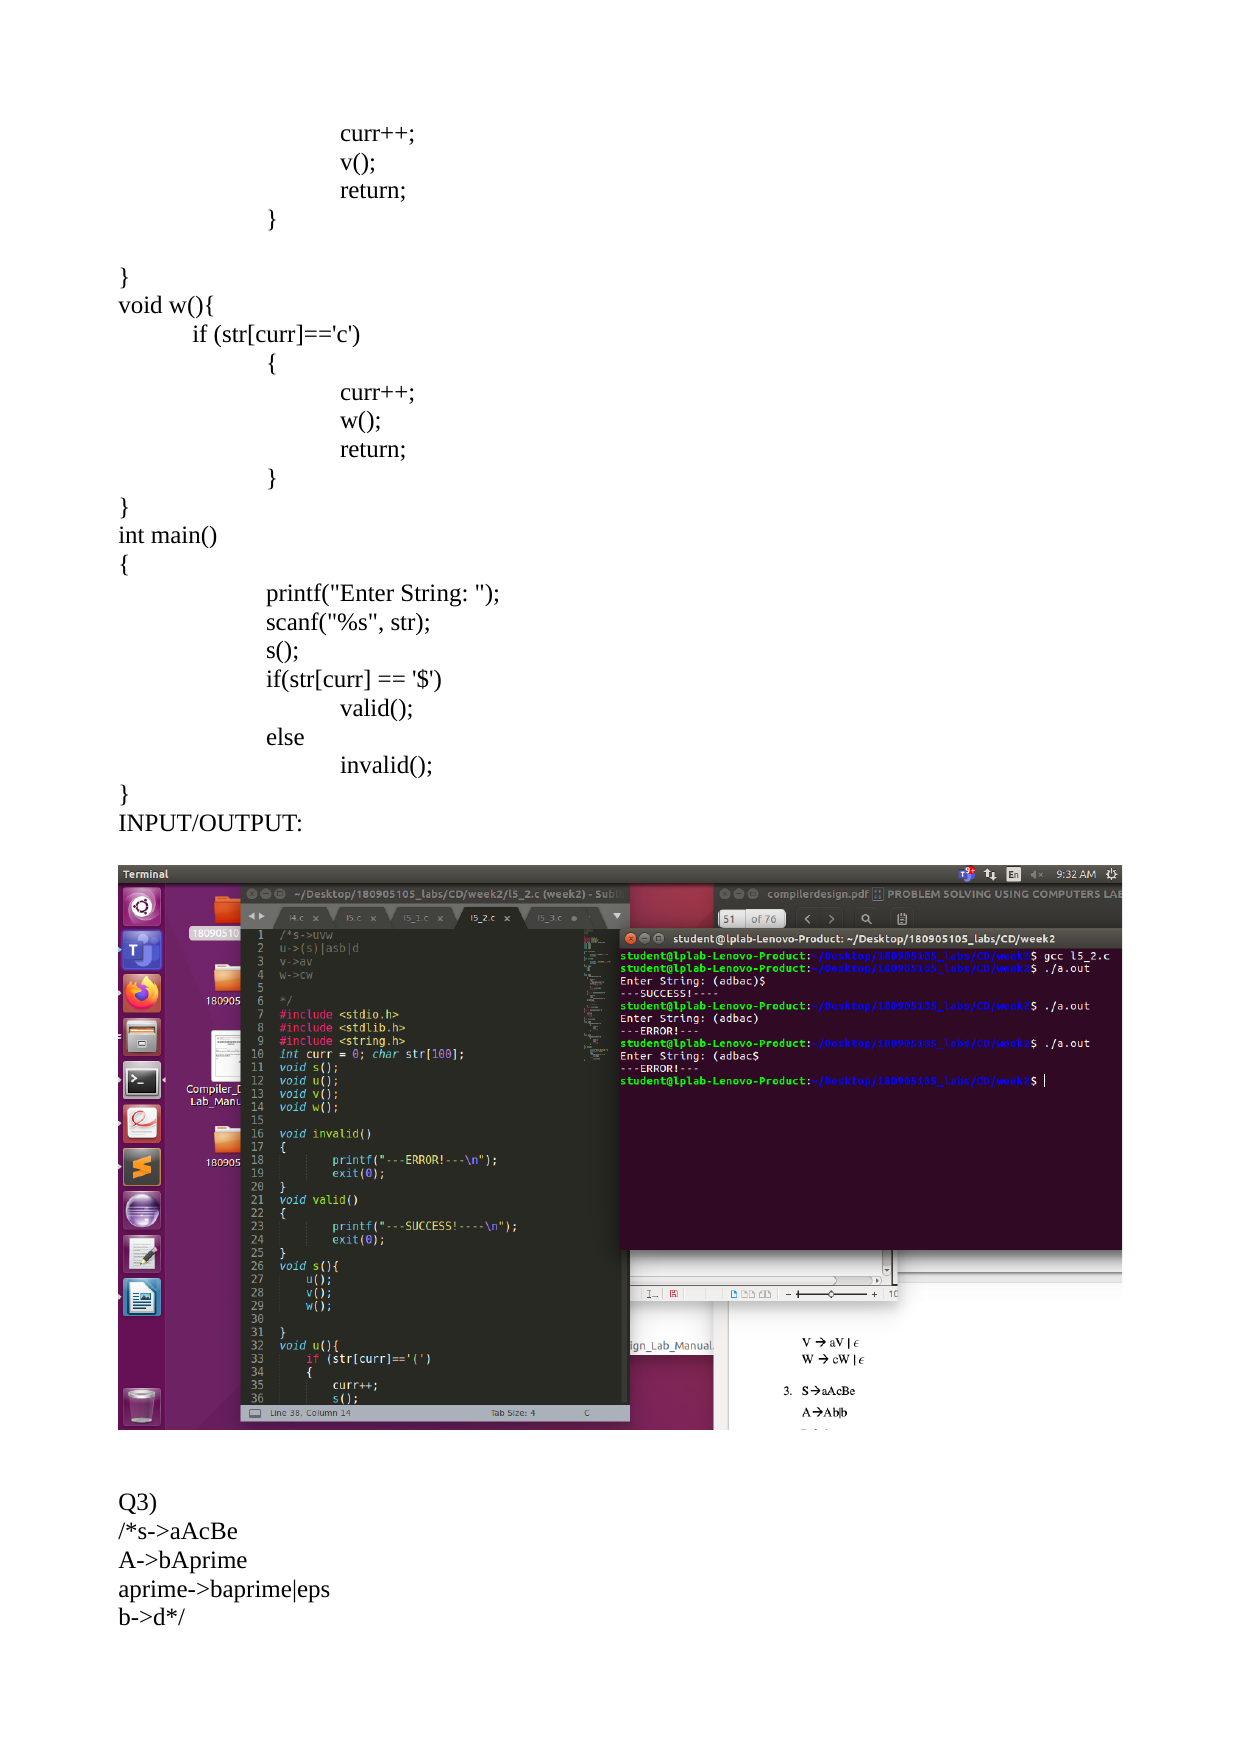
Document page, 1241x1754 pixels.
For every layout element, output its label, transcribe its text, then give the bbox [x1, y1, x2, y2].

text void w(){ [118, 291, 1122, 319]
text b->d*/ [118, 1602, 1122, 1631]
text } [118, 779, 1122, 808]
text } [118, 204, 1122, 233]
text v(); [118, 147, 1122, 176]
text if (str[curr]=='c') [118, 319, 1122, 348]
text curr++; [118, 118, 1122, 147]
text return; [118, 176, 1122, 204]
text else [118, 722, 1122, 751]
text w(); [118, 406, 1122, 434]
picture [118, 865, 1123, 1430]
text s(); [118, 636, 1122, 664]
text { [118, 348, 1122, 377]
text Q3) [118, 1487, 1122, 1516]
text } [118, 463, 1122, 492]
text aprime->baprime|eps [118, 1574, 1122, 1602]
text valid(); [118, 693, 1122, 722]
text int main() [118, 521, 1122, 549]
text printf("Enter String: "); [118, 578, 1122, 607]
text return; [118, 434, 1122, 463]
text /*s->aAcBe [118, 1516, 1122, 1545]
text A->bAprime [118, 1545, 1122, 1574]
text invalid(); [118, 751, 1122, 779]
text curr++; [118, 377, 1122, 406]
text } [118, 492, 1122, 521]
text scanf("%s", str); [118, 607, 1122, 636]
text { [118, 549, 1122, 578]
text } [118, 262, 1122, 291]
text INPUT/OUTPUT: [118, 808, 1122, 837]
text if(str[curr] == '$') [118, 664, 1122, 693]
